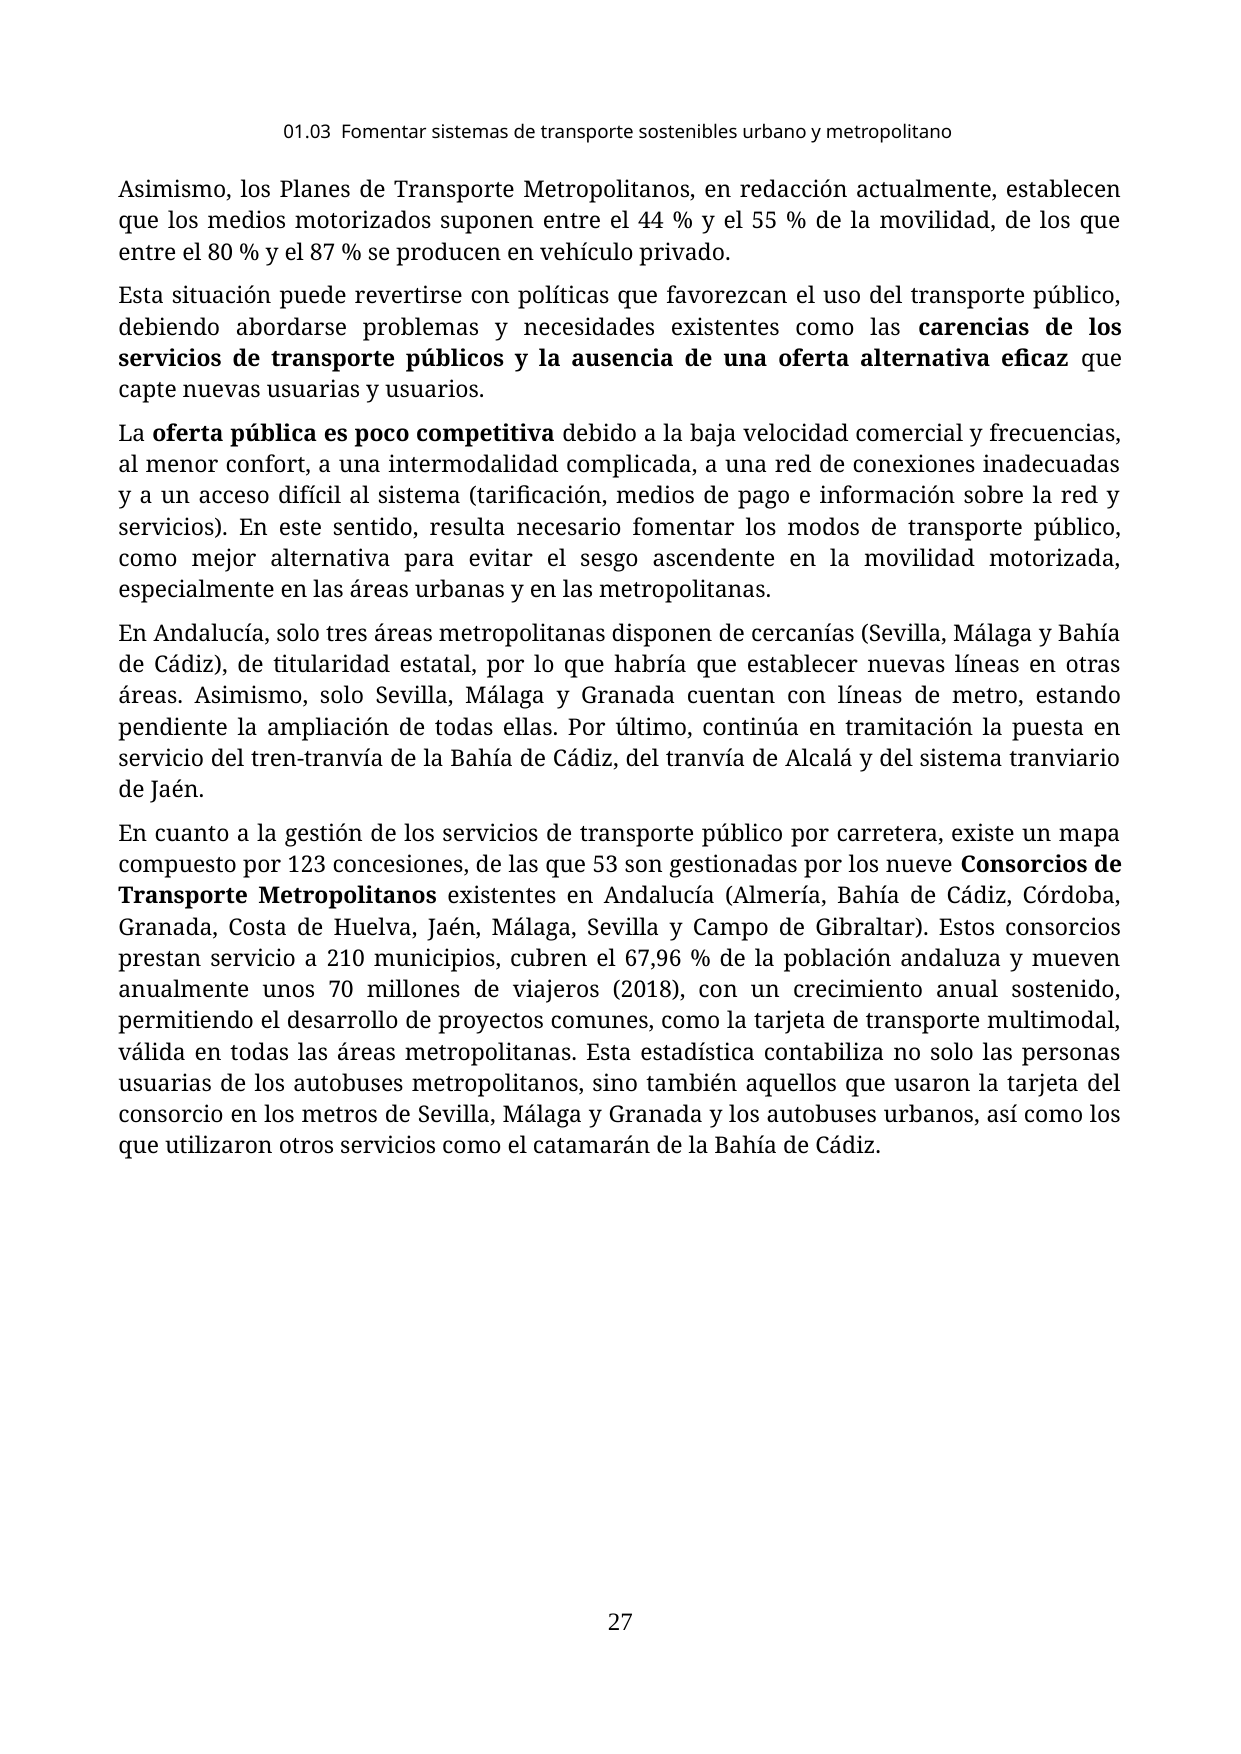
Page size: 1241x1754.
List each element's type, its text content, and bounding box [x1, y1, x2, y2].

text Asimismo, los Planes de Transporte Metropolitanos, en redacción actualmente, establecen que los medios motorizados suponen entre el 44 % y el 55 % de la movilidad, de los que entre el 80 % y el 87 % se producen en vehículo privado. [118, 173, 1122, 267]
text En cuanto a la gestión de los servicios de transporte público por carretera, existe un mapa compuesto por 123 concesiones, de las que 53 son gestionadas por los nueve Consorcios de Transporte Metropolitanos existentes en Andalucía (Almería, Bahía de Cádiz, Córdoba, Granada, Costa de Huelva, Jaén, Málaga, Sevilla y Campo de Gibraltar). Estos consorcios prestan servicio a 210 municipios, cubren el 67,96 % de la población andaluza y mueven anualmente unos 70 millones de viajeros (2018), con un crecimiento anual sostenido, permitiendo el desarrollo de proyectos comunes, como la tarjeta de transporte multimodal, válida en todas las áreas metropolitanas. Esta estadística contabiliza no solo las personas usuarias de los autobuses metropolitanos, sino también aquellos que usaron la tarjeta del consorcio en los metros de Sevilla, Málaga y Granada y los autobuses urbanos, así como los que utilizaron otros servicios como el catamarán de la Bahía de Cádiz. [118, 817, 1122, 1161]
text Esta situación puede revertirse con políticas que favorezcan el uso del transporte público, debiendo abordarse problemas y necesidades existentes como las carencias de los servicios de transporte públicos y la ausencia de una oferta alternativa eficaz que capte nuevas usuarias y usuarios. [118, 279, 1122, 404]
text La oferta pública es poco competitiva debido a la baja velocidad comercial y frecuencias, al menor confort, a una intermodalidad complicada, a una red de conexiones inadecuadas y a un acceso difícil al sistema (tarificación, medios de pago e información sobre la red y servicios). En este sentido, resulta necesario fomentar los modos de transporte público, como mejor alternativa para evitar el sesgo ascendente en la movilidad motorizada, especialmente en las áreas urbanas y en las metropolitanas. [118, 417, 1122, 604]
text En Andalucía, solo tres áreas metropolitanas disponen de cercanías (Sevilla, Málaga y Bahía de Cádiz), de titularidad estatal, por lo que habría que establecer nuevas líneas en otras áreas. Asimismo, solo Sevilla, Málaga y Granada cuentan con líneas de metro, estando pendiente la ampliación de todas ellas. Por último, continúa en tramitación la puesta en servicio del tren-tranvía de la Bahía de Cádiz, del tranvía de Alcalá y del sistema tranviario de Jaén. [118, 617, 1122, 804]
